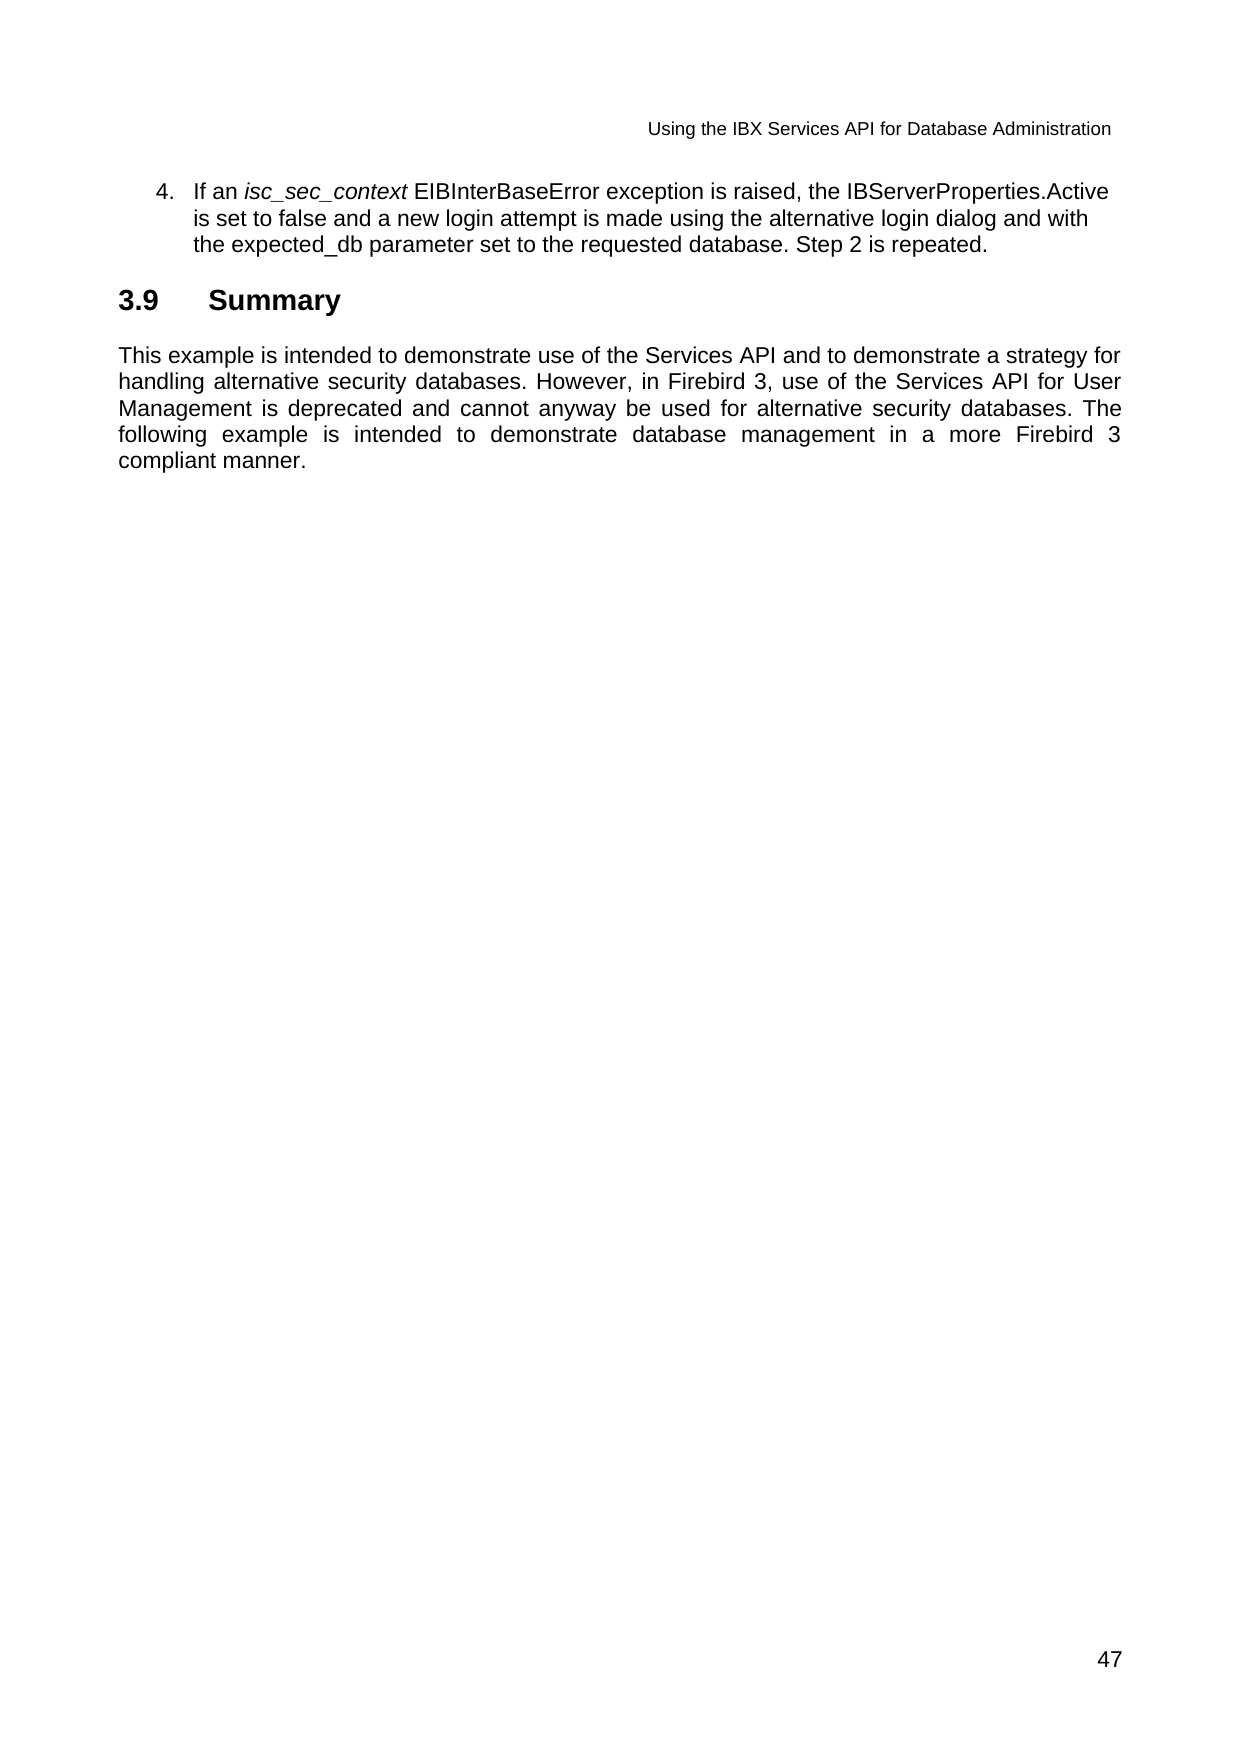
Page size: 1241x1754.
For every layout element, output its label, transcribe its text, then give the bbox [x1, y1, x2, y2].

list If an isc_sec_context EIBInterBaseError exception is raised, the IBServerProperties.Active is set to false and a new login attempt is made using the alternative login dialog and with the expected_db parameter set to the requested database. Step 2 is repeated. [156, 178, 1122, 257]
subtitle Summary [118, 283, 1122, 316]
text This example is intended to demonstrate use of the Services API and to demonstrate a strategy for handling alternative security databases. However, in Firebird 3, use of the Services API for User Management is deprecated and cannot anyway be used for alternative security databases. The following example is intended to demonstrate database management in a more Firebird 3 compliant manner. [118, 342, 1122, 473]
